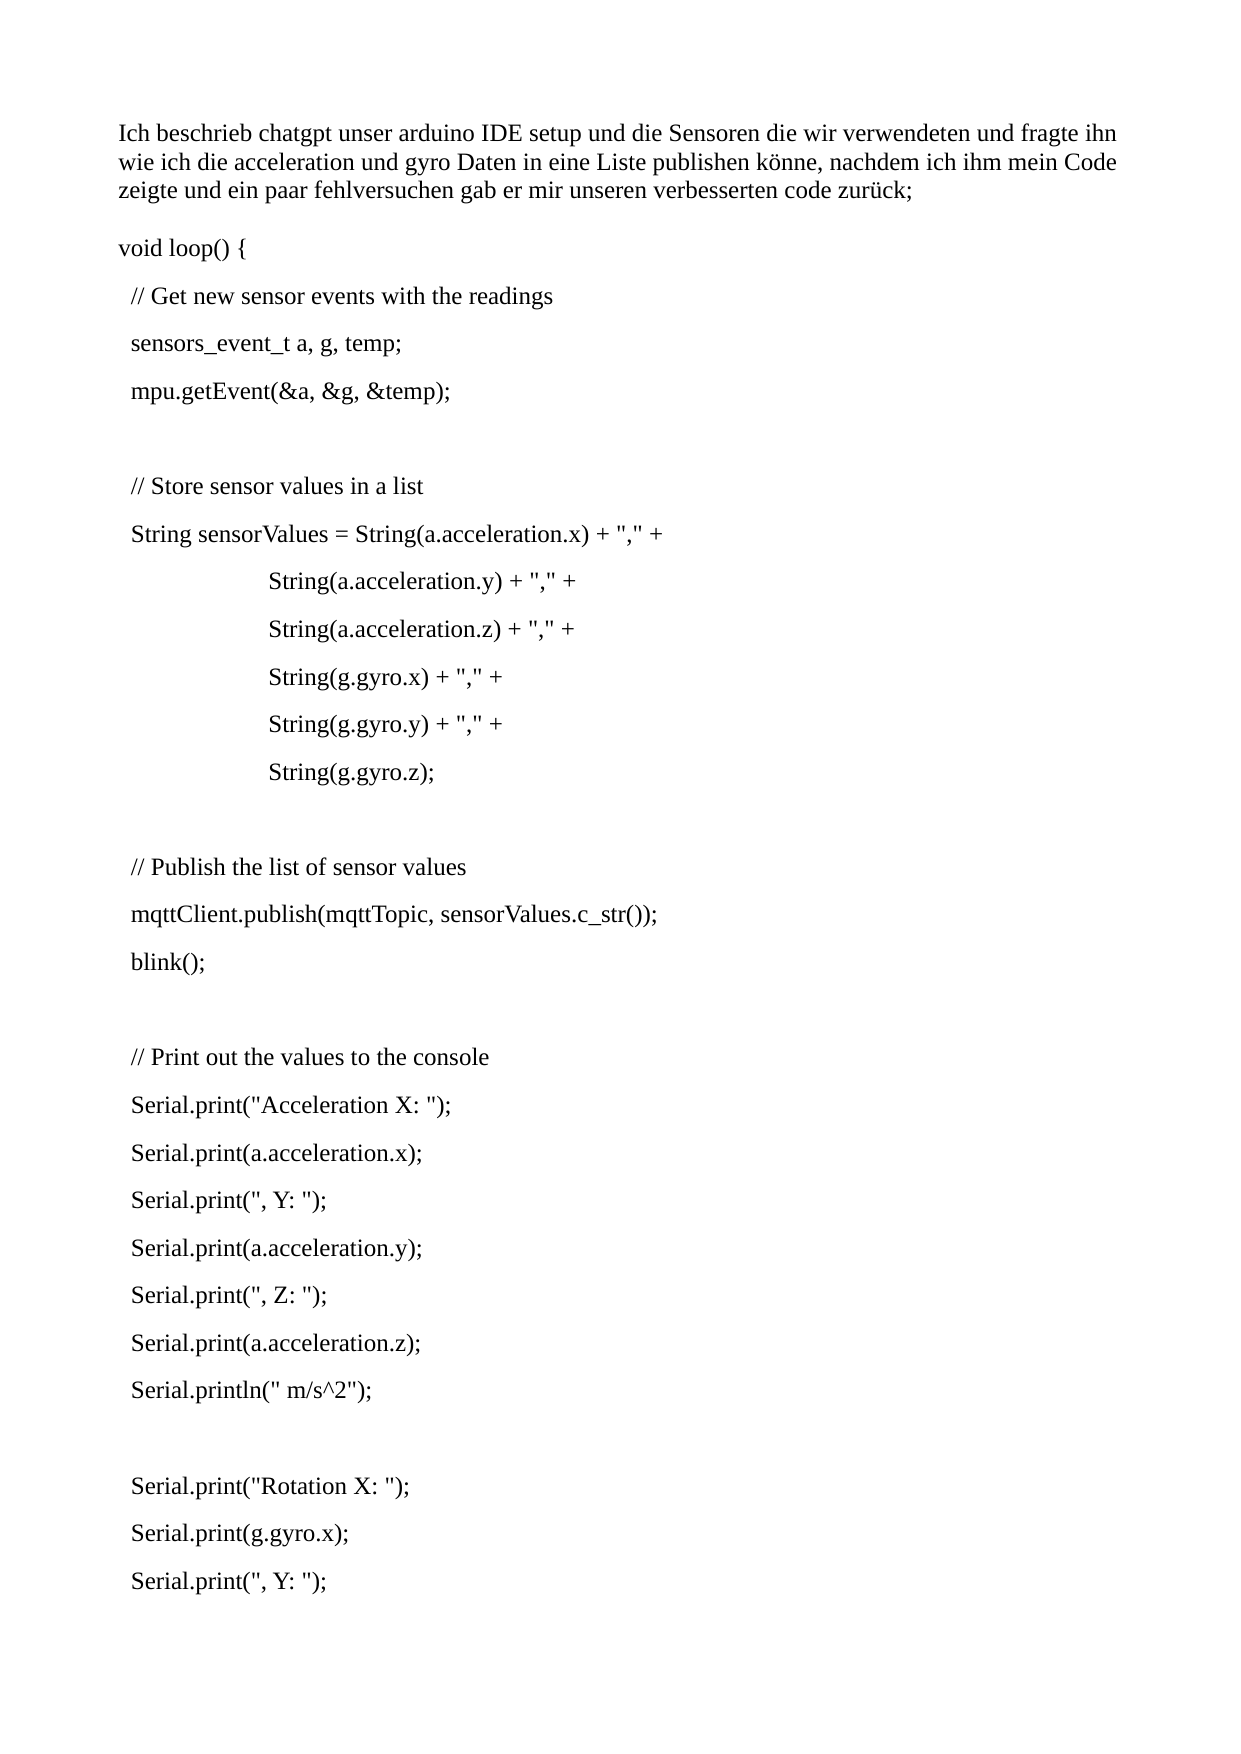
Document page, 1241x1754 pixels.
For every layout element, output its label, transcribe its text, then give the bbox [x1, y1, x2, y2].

text String sensorValues = String(a.acceleration.x) + "," + [118, 519, 1122, 547]
text String(g.gyro.y) + "," + [118, 709, 1122, 738]
text Serial.print("Acceleration X: "); [118, 1090, 1122, 1119]
text Serial.print(", Z: "); [118, 1280, 1122, 1309]
text mpu.getEvent(&a, &g, &temp); [118, 376, 1122, 405]
text Serial.print(g.gyro.x); [118, 1518, 1122, 1547]
text // Get new sensor events with the readings [118, 281, 1122, 309]
text // Store sensor values in a list [118, 471, 1122, 500]
text sensors_event_t a, g, temp; [118, 328, 1122, 357]
text Serial.print(", Y: "); [118, 1566, 1122, 1595]
text Serial.print(a.acceleration.x); [118, 1138, 1122, 1166]
text String(a.acceleration.z) + "," + [118, 614, 1122, 643]
text String(a.acceleration.y) + "," + [118, 566, 1122, 595]
text String(g.gyro.x) + "," + [118, 662, 1122, 690]
text Serial.print(a.acceleration.z); [118, 1328, 1122, 1357]
text void loop() { [118, 233, 1122, 262]
text // Print out the values to the console [118, 1042, 1122, 1071]
text Serial.print(a.acceleration.y); [118, 1233, 1122, 1262]
text String(g.gyro.z); [118, 757, 1122, 786]
text Serial.print(", Y: "); [118, 1185, 1122, 1214]
text mqttClient.publish(mqttTopic, sensorValues.c_str()); [118, 899, 1122, 928]
text Serial.println(" m/s^2"); [118, 1376, 1122, 1404]
text Ich beschrieb chatgpt unser arduino IDE setup und die Sensoren die wir verwendeten und fragte ihn wie ich die acceleration und gyro Daten in eine Liste publishen könne, nachdem ich ihm mein Code zeigte und ein paar fehlversuchen gab er mir unseren verbesserten code zurück; [118, 118, 1122, 204]
text blink(); [118, 947, 1122, 976]
text Serial.print("Rotation X: "); [118, 1471, 1122, 1499]
text // Publish the list of sensor values [118, 852, 1122, 881]
